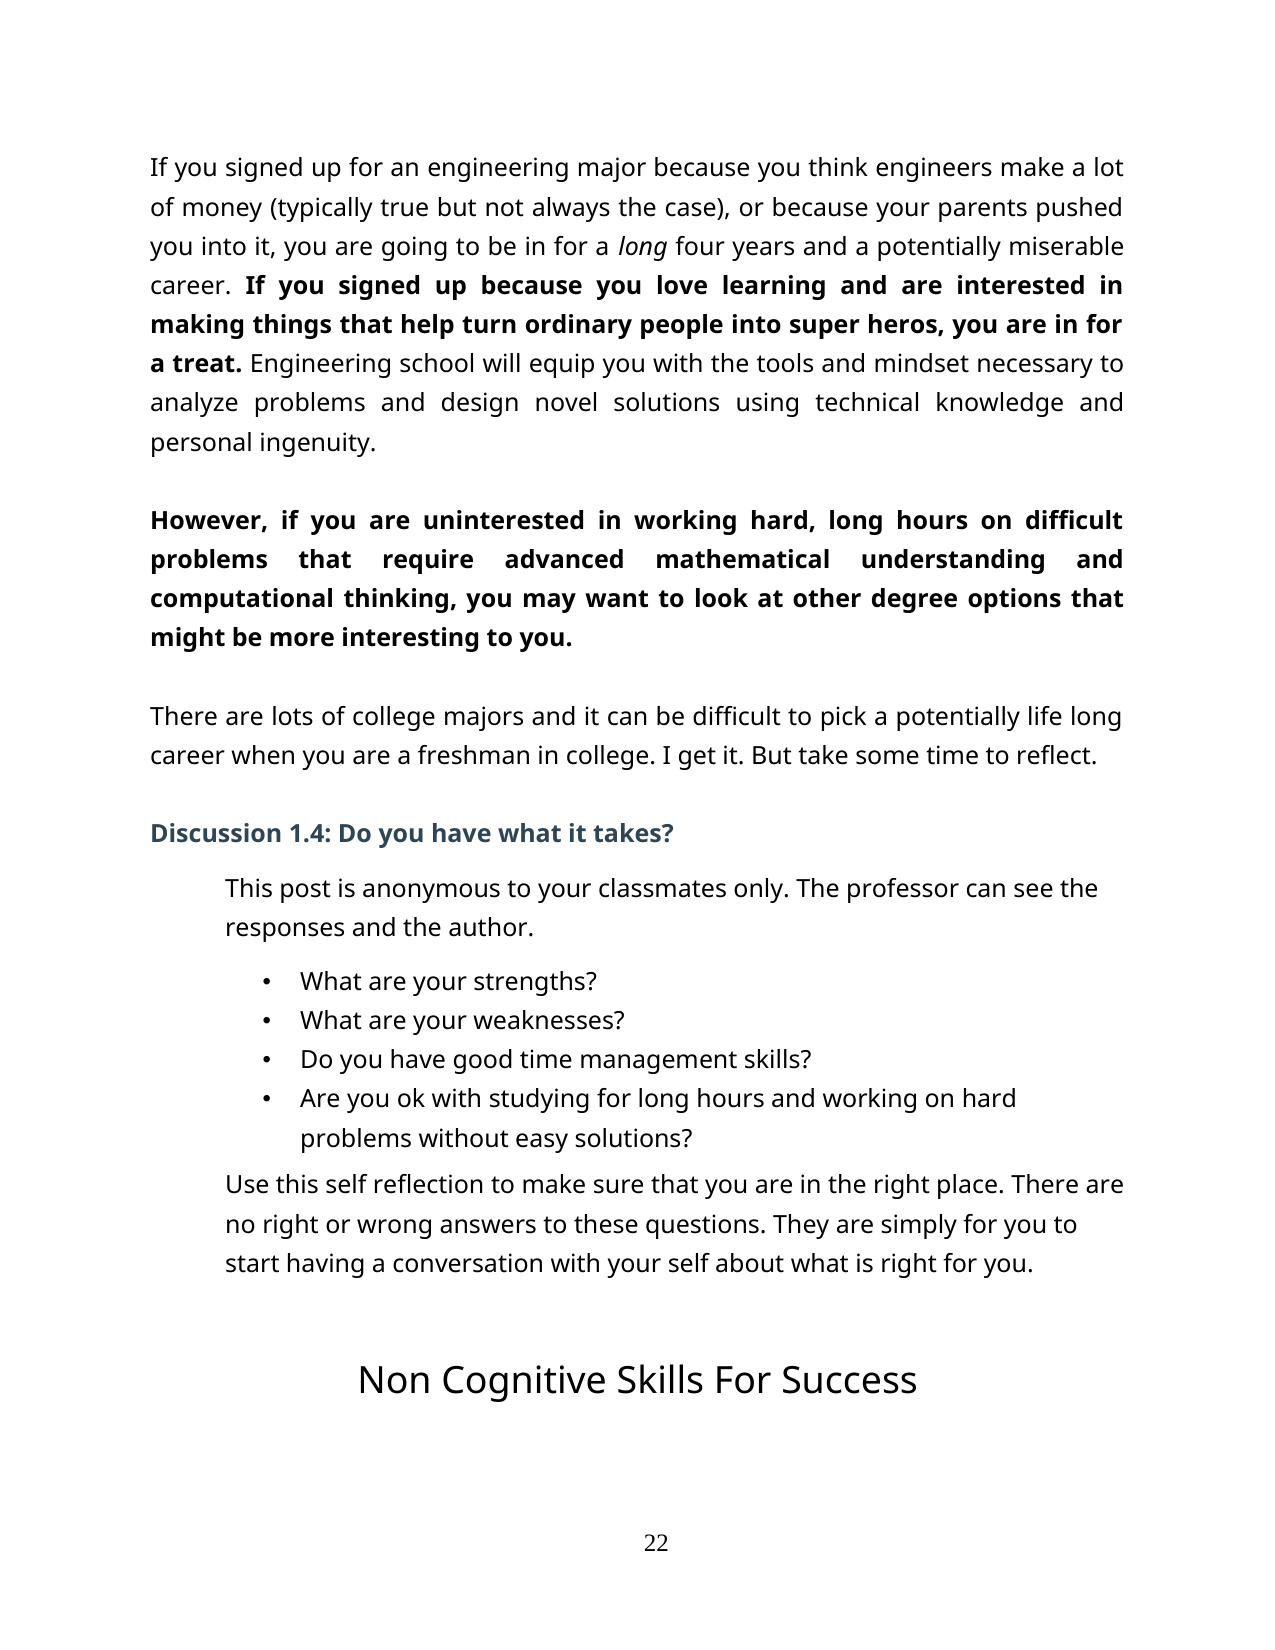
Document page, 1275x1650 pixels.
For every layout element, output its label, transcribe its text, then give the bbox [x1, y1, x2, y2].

text There are lots of college majors and it can be difficult to pick a potentially life long career when you are a freshman in college. I get it. But take some time to reflect. [150, 698, 1125, 772]
list Do you have good time management skills? [262, 1042, 1125, 1076]
text This post is anonymous to your classmates only. The professor can see the responses and the author. [225, 871, 1125, 944]
text However, if you are uninterested in working hard, long hours on difficult problems that require advanced mathematical understanding and computational thinking, you may want to look at other degree options that might be more interesting to you. [150, 502, 1125, 654]
text Discussion 1.4: Do you have what it takes? [150, 816, 1109, 850]
subtitle Non Cognitive Skills For Success [150, 1353, 1125, 1404]
list Are you ok with studying for long hours and working on hard problems without easy solutions? [262, 1081, 1125, 1154]
list What are your weaknesses? [262, 1003, 1125, 1037]
text Use this self reflection to make sure that you are in the right place. There are no right or wrong answers to these questions. They are simply for you to start having a conversation with your self about what is right for you. [225, 1167, 1125, 1279]
text If you signed up for an engineering major because you think engineers make a lot of money (typically true but not always the case), or because your parents pushed you into it, you are going to be in for a long four years and a potentially miserable career. If you signed up because you love learning and are interested in making things that help turn ordinary people into super heros, you are in for a treat. Engineering school will equip you with the tools and mindset necessary to analyze problems and design novel solutions using technical knowledge and personal ingenuity. [150, 150, 1125, 458]
list What are your strengths? [262, 963, 1125, 998]
